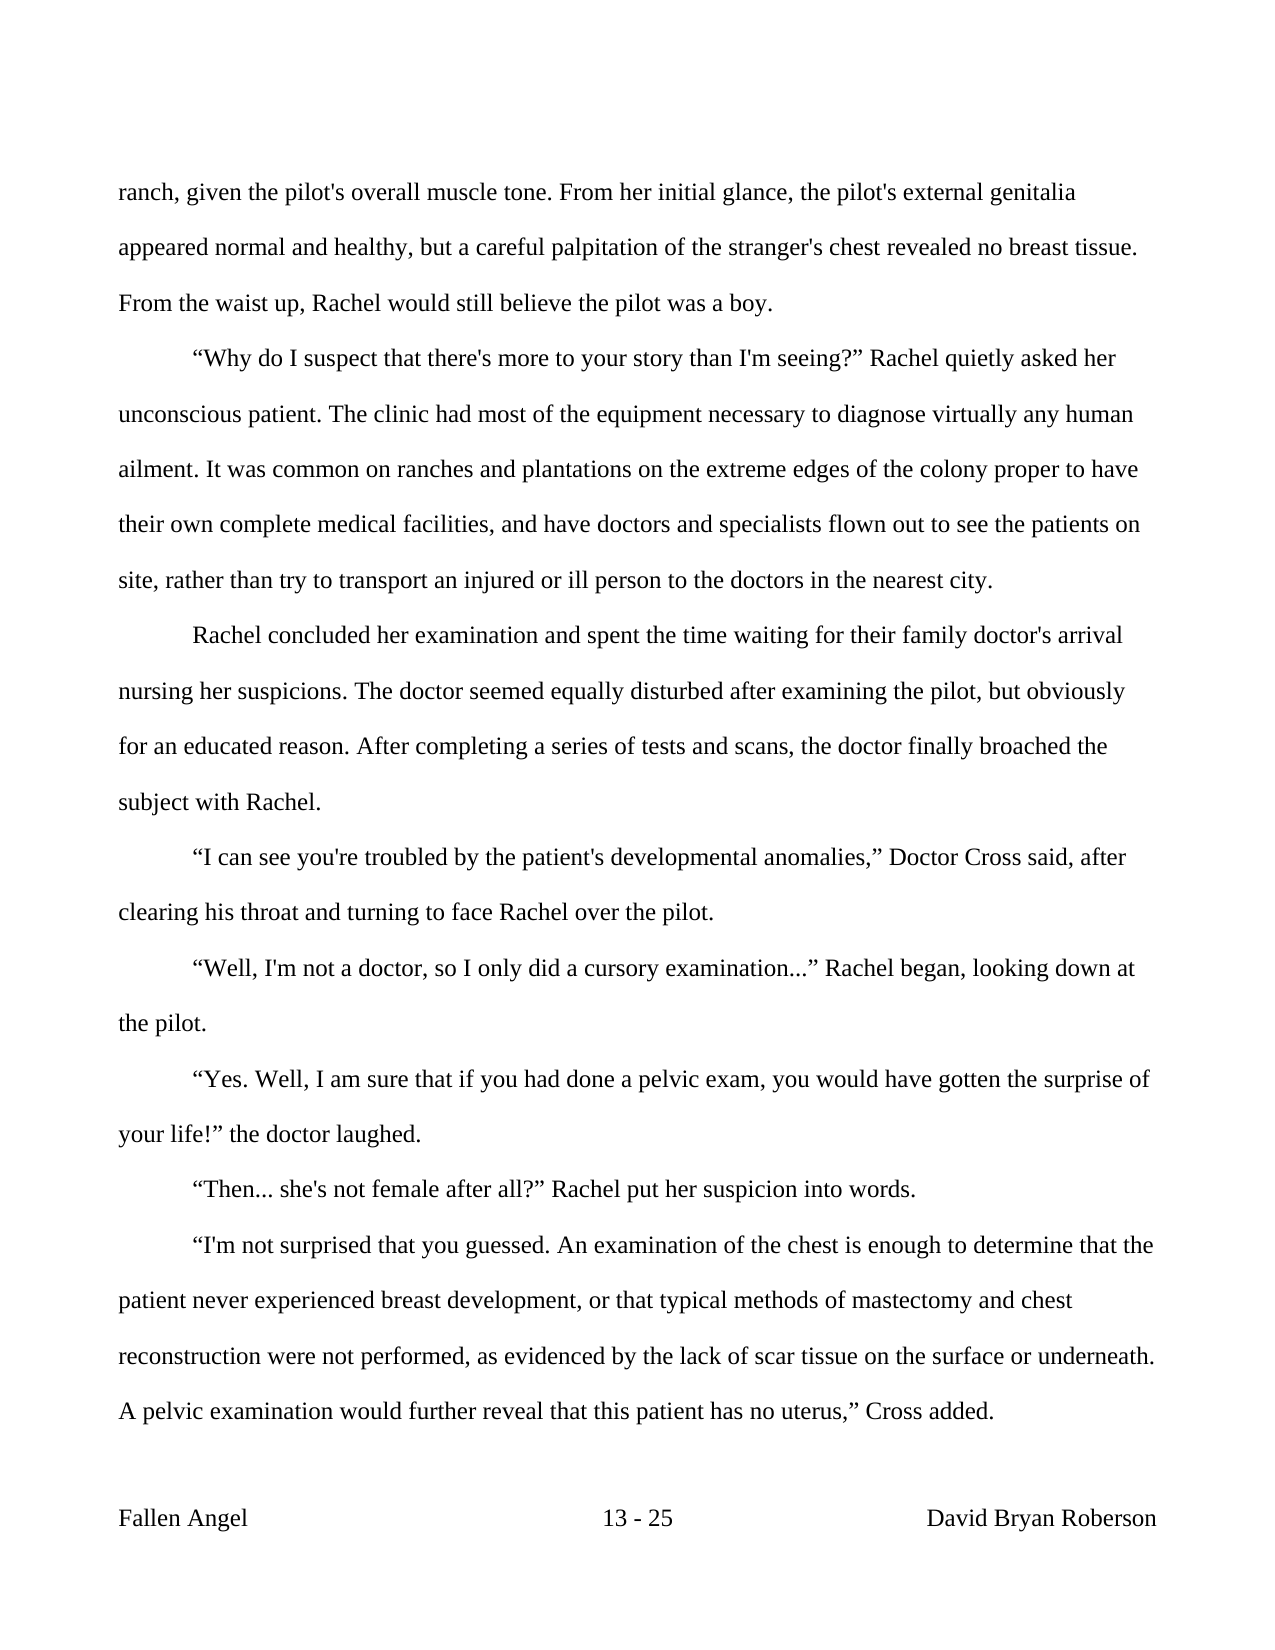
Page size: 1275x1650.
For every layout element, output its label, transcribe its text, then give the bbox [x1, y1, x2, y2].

text “Well, I'm not a doctor, so I only did a cursory examination...” Rachel began, looking down at the pilot. [118, 954, 1157, 1037]
text “Then... she's not female after all?” Rachel put her suspicion into words. [118, 1176, 1157, 1203]
text “Yes. Well, I am sure that if you had done a pelvic exam, you would have gotten the surprise of your life!” the doctor laughed. [118, 1065, 1157, 1148]
text ranch, given the pilot's overall muscle tone. From her initial glance, the pilot's external genitalia appeared normal and healthy, but a careful palpitation of the stranger's chest revealed no breast tissue. From the waist up, Rachel would still believe the pilot was a boy. [118, 178, 1157, 317]
text “Why do I suspect that there's more to your story than I'm seeing?” Rachel quietly asked her unconscious patient. The clinic had most of the equipment necessary to diagnose virtually any human ailment. It was common on ranches and plantations on the extreme edges of the colony proper to have their own complete medical facilities, and have doctors and specialists flown out to see the patients on site, rather than try to transport an injured or ill person to the doctors in the nearest city. [118, 344, 1157, 594]
text “I can see you're troubled by the patient's developmental anomalies,” Doctor Cross said, after clearing his throat and turning to face Rachel over the pilot. [118, 843, 1157, 926]
text “I'm not surprised that you guessed. An examination of the chest is enough to determine that the patient never experienced breast development, or that typical methods of mastectomy and chest reconstruction were not performed, as evidenced by the lack of scar tissue on the surface or underneath. A pelvic examination would further reveal that this patient has no uterus,” Cross added. [118, 1231, 1157, 1425]
text Rachel concluded her examination and spent the time waiting for their family doctor's arrival nursing her suspicions. The doctor seemed equally disturbed after examining the pilot, but obviously for an educated reason. After completing a series of tests and scans, the doctor finally broached the subject with Rachel. [118, 621, 1157, 815]
